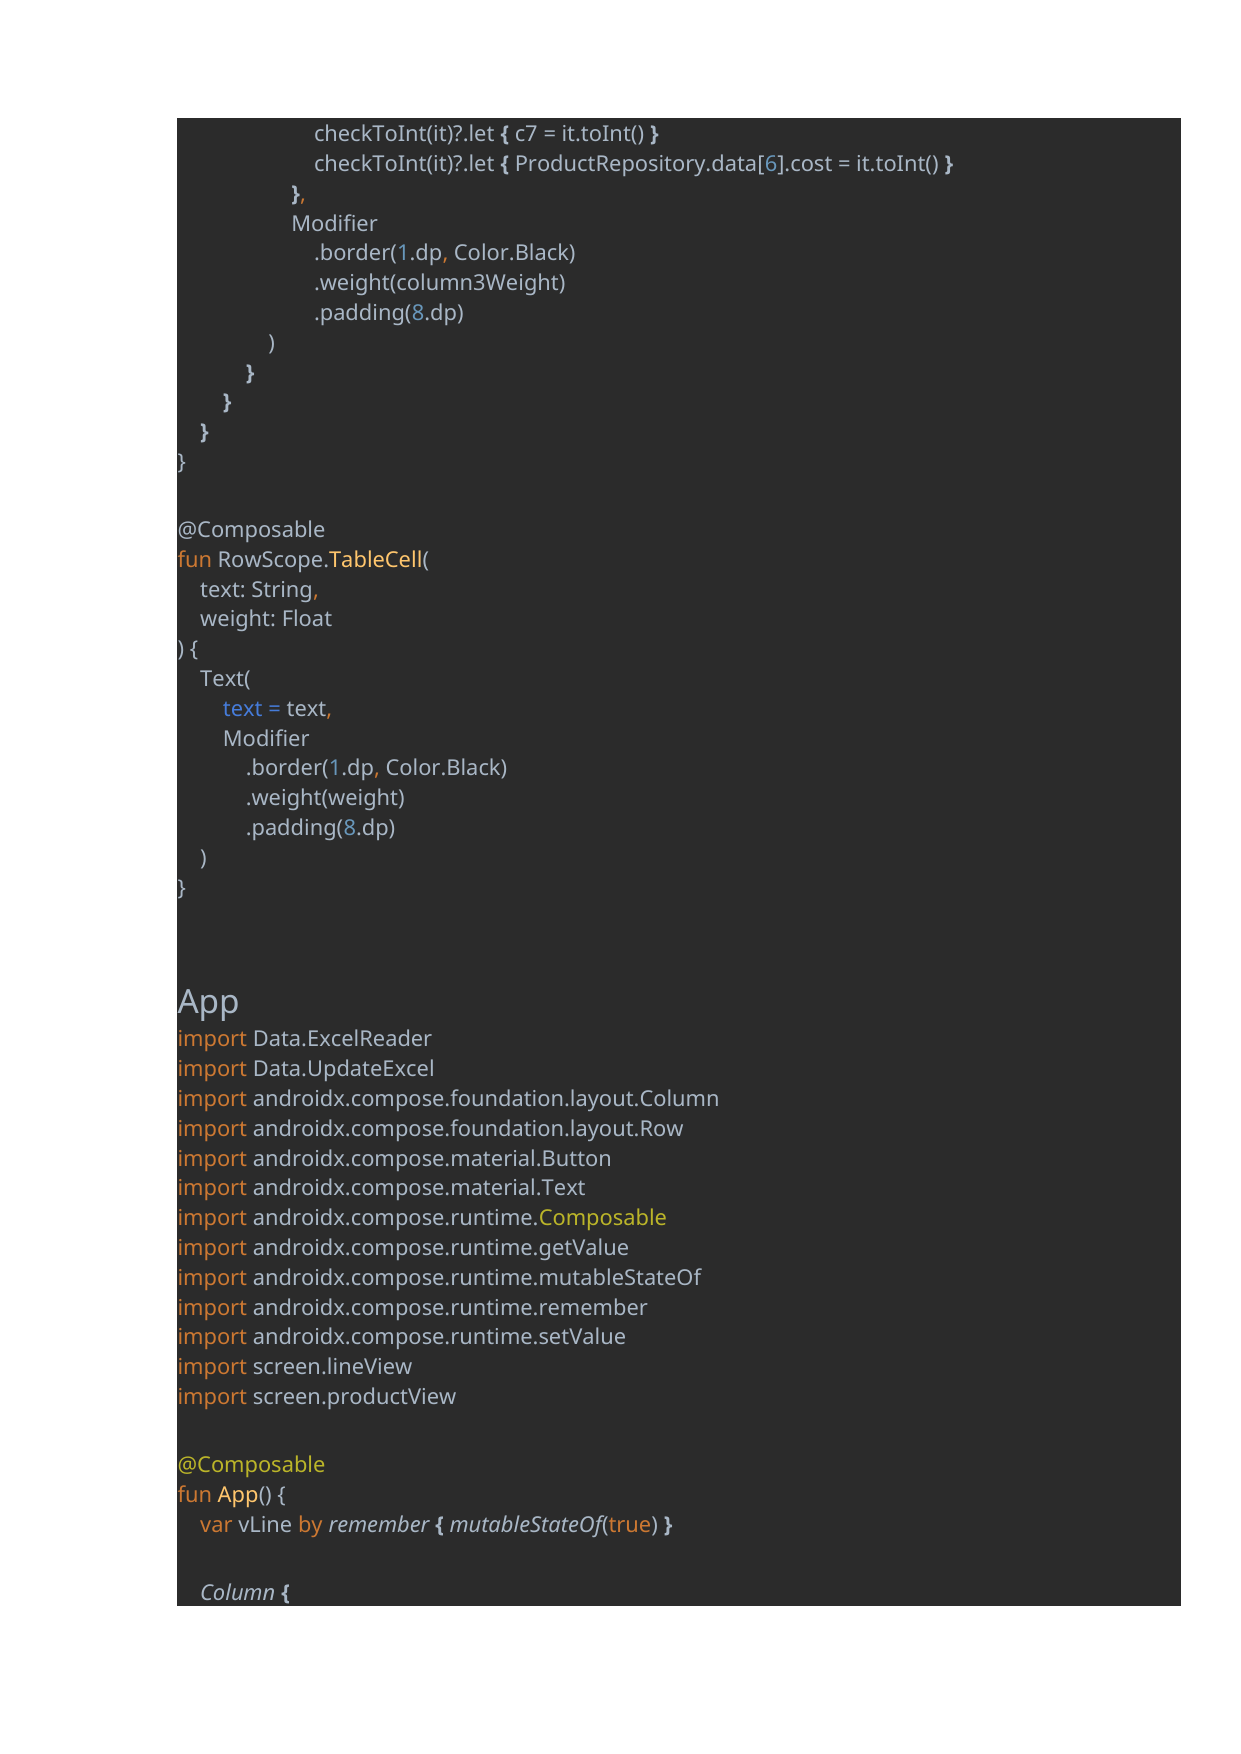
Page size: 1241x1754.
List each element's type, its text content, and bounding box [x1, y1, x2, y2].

text checkToInt(it)?.let { c7 = it.toInt() } checkToInt(it)?.let { ProductRepository.data[6].cost = it.toInt() } }, Modifier .border(1.dp, Color.Black) .weight(column3Weight) .padding(8.dp) ) } } } } @Composable fun RowScope.TableCell( text: String, weight: Float ) { Text( text = text, Modifier .border(1.dp, Color.Black) .weight(weight) .padding(8.dp) ) } [177, 118, 1181, 939]
text App [177, 978, 1181, 1023]
text import Data.ExcelReader import Data.UpdateExcel import androidx.compose.foundation.layout.Column import androidx.compose.foundation.layout.Row import androidx.compose.material.Button import androidx.compose.material.Text import androidx.compose.runtime.Composable import androidx.compose.runtime.getValue import androidx.compose.runtime.mutableStateOf import androidx.compose.runtime.remember import androidx.compose.runtime.setValue import screen.lineView import screen.productView @Composable fun App() { var vLine by remember { mutableStateOf(true) } Column { [177, 1023, 1181, 1606]
